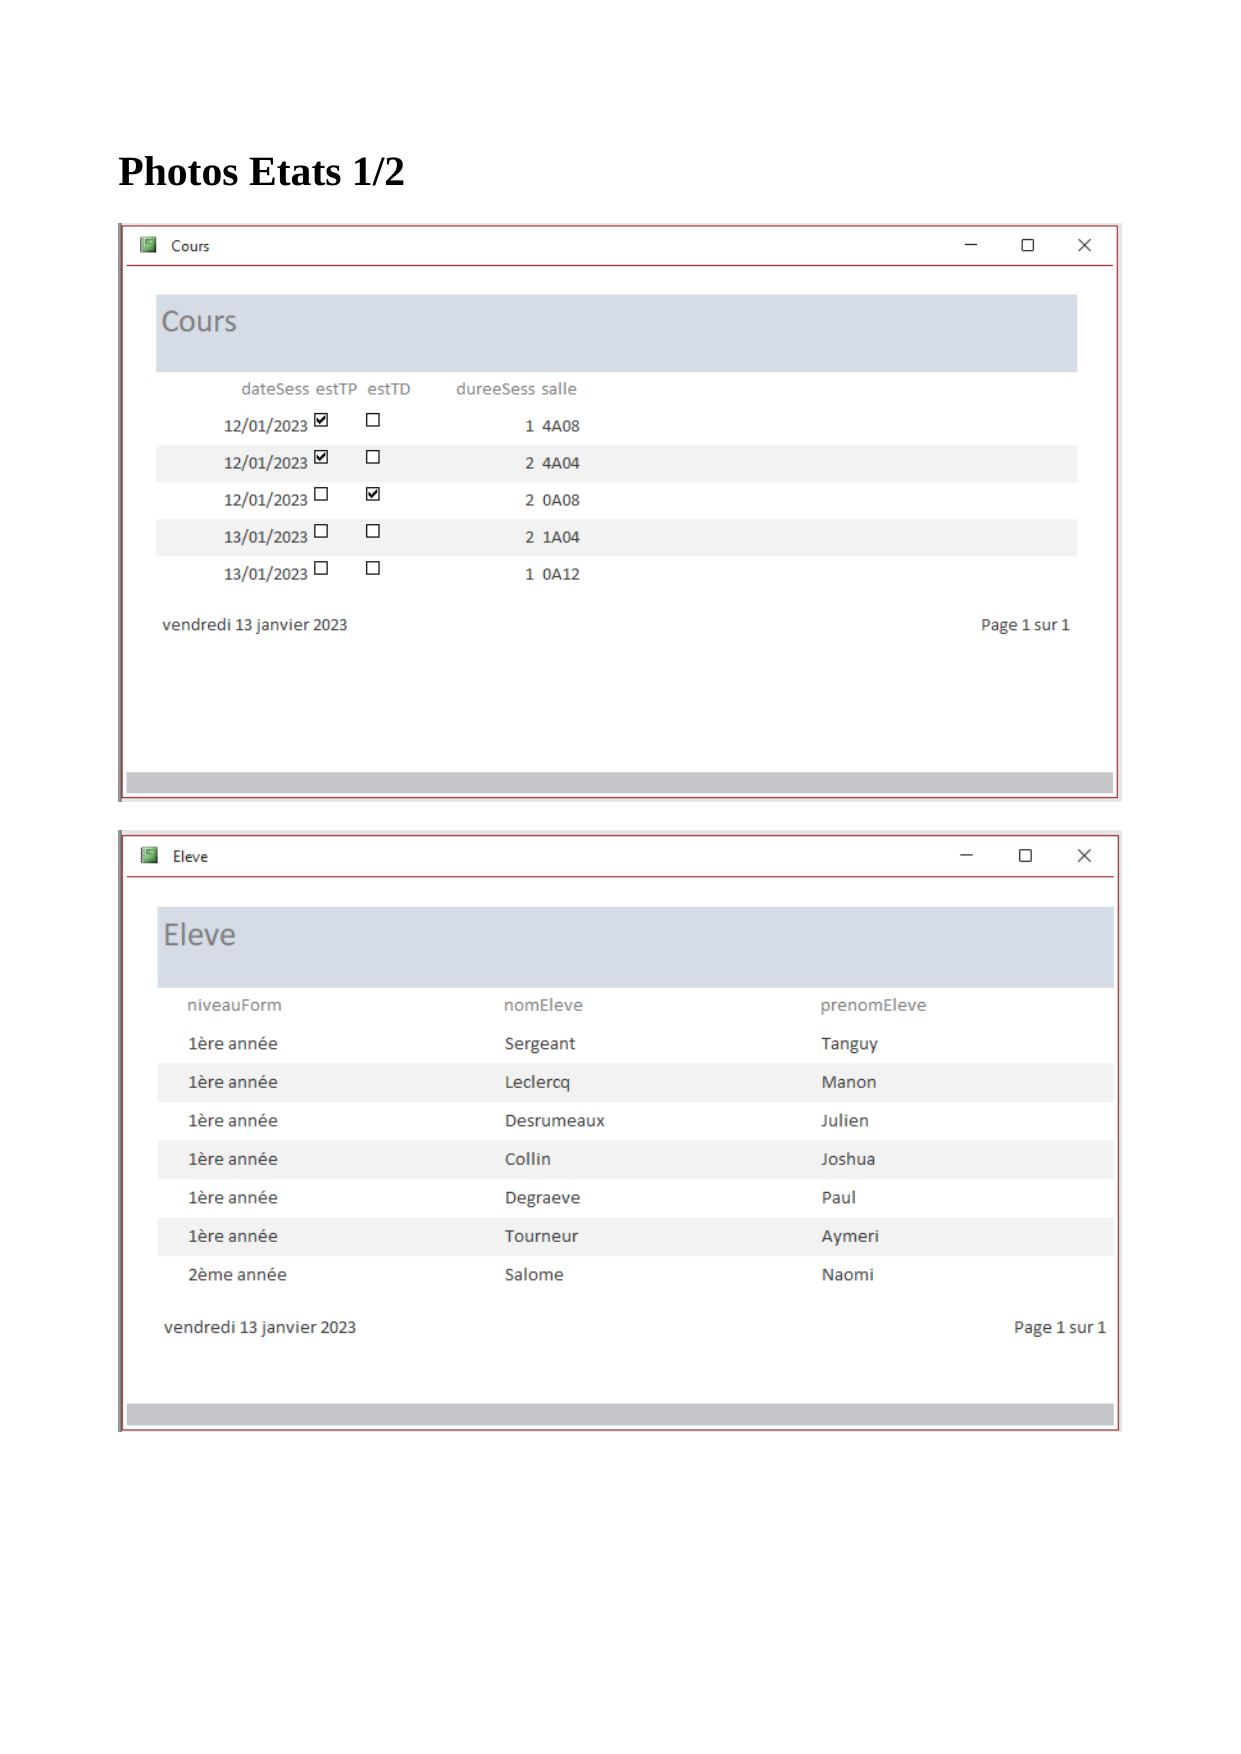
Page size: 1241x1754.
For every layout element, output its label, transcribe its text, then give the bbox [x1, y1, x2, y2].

text Photos Etats 1/2 [118, 147, 1122, 195]
